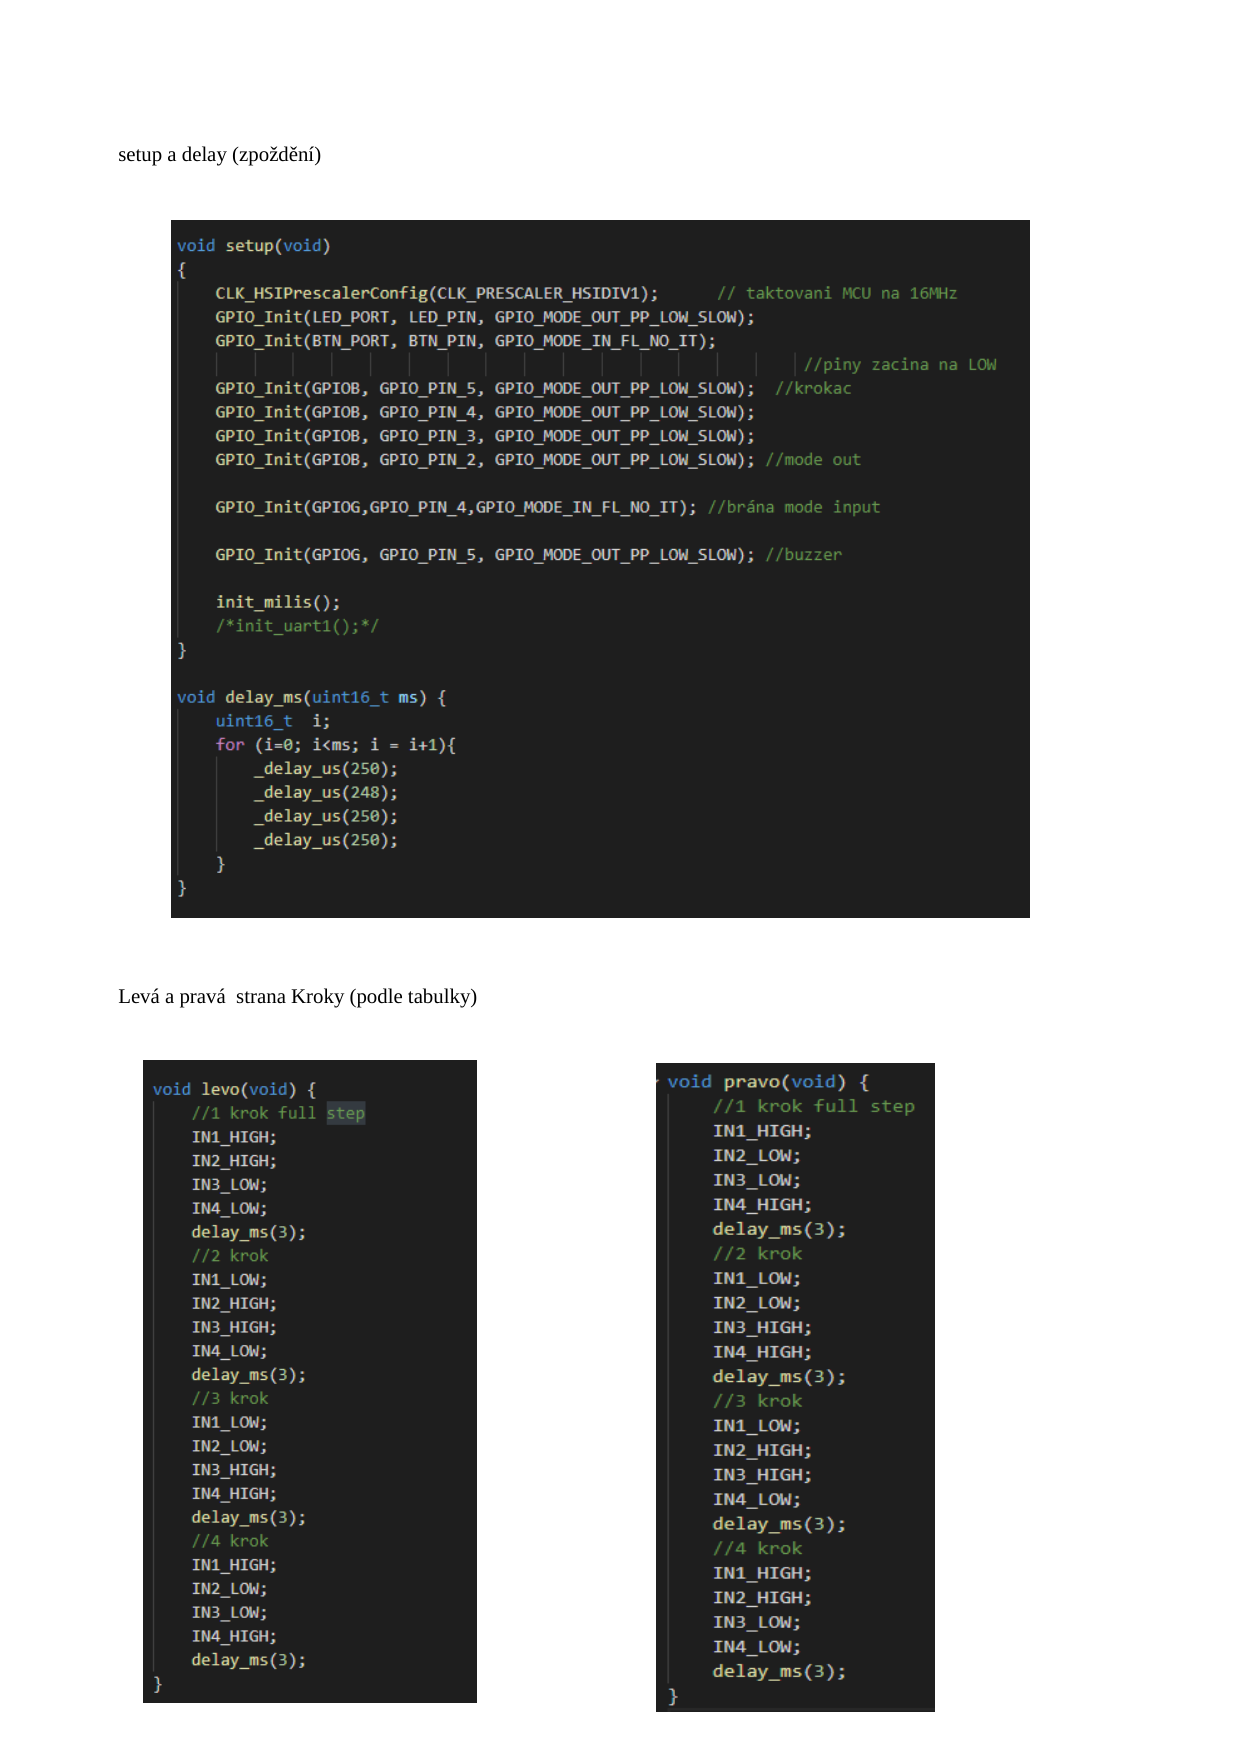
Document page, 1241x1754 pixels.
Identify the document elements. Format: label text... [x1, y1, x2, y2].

text setup a delay (zpoždění) [118, 142, 1122, 166]
picture [171, 220, 1030, 918]
picture [143, 1060, 477, 1703]
text Levá a pravá strana Kroky (podle tabulky) [118, 984, 1122, 1008]
picture [656, 1063, 935, 1712]
